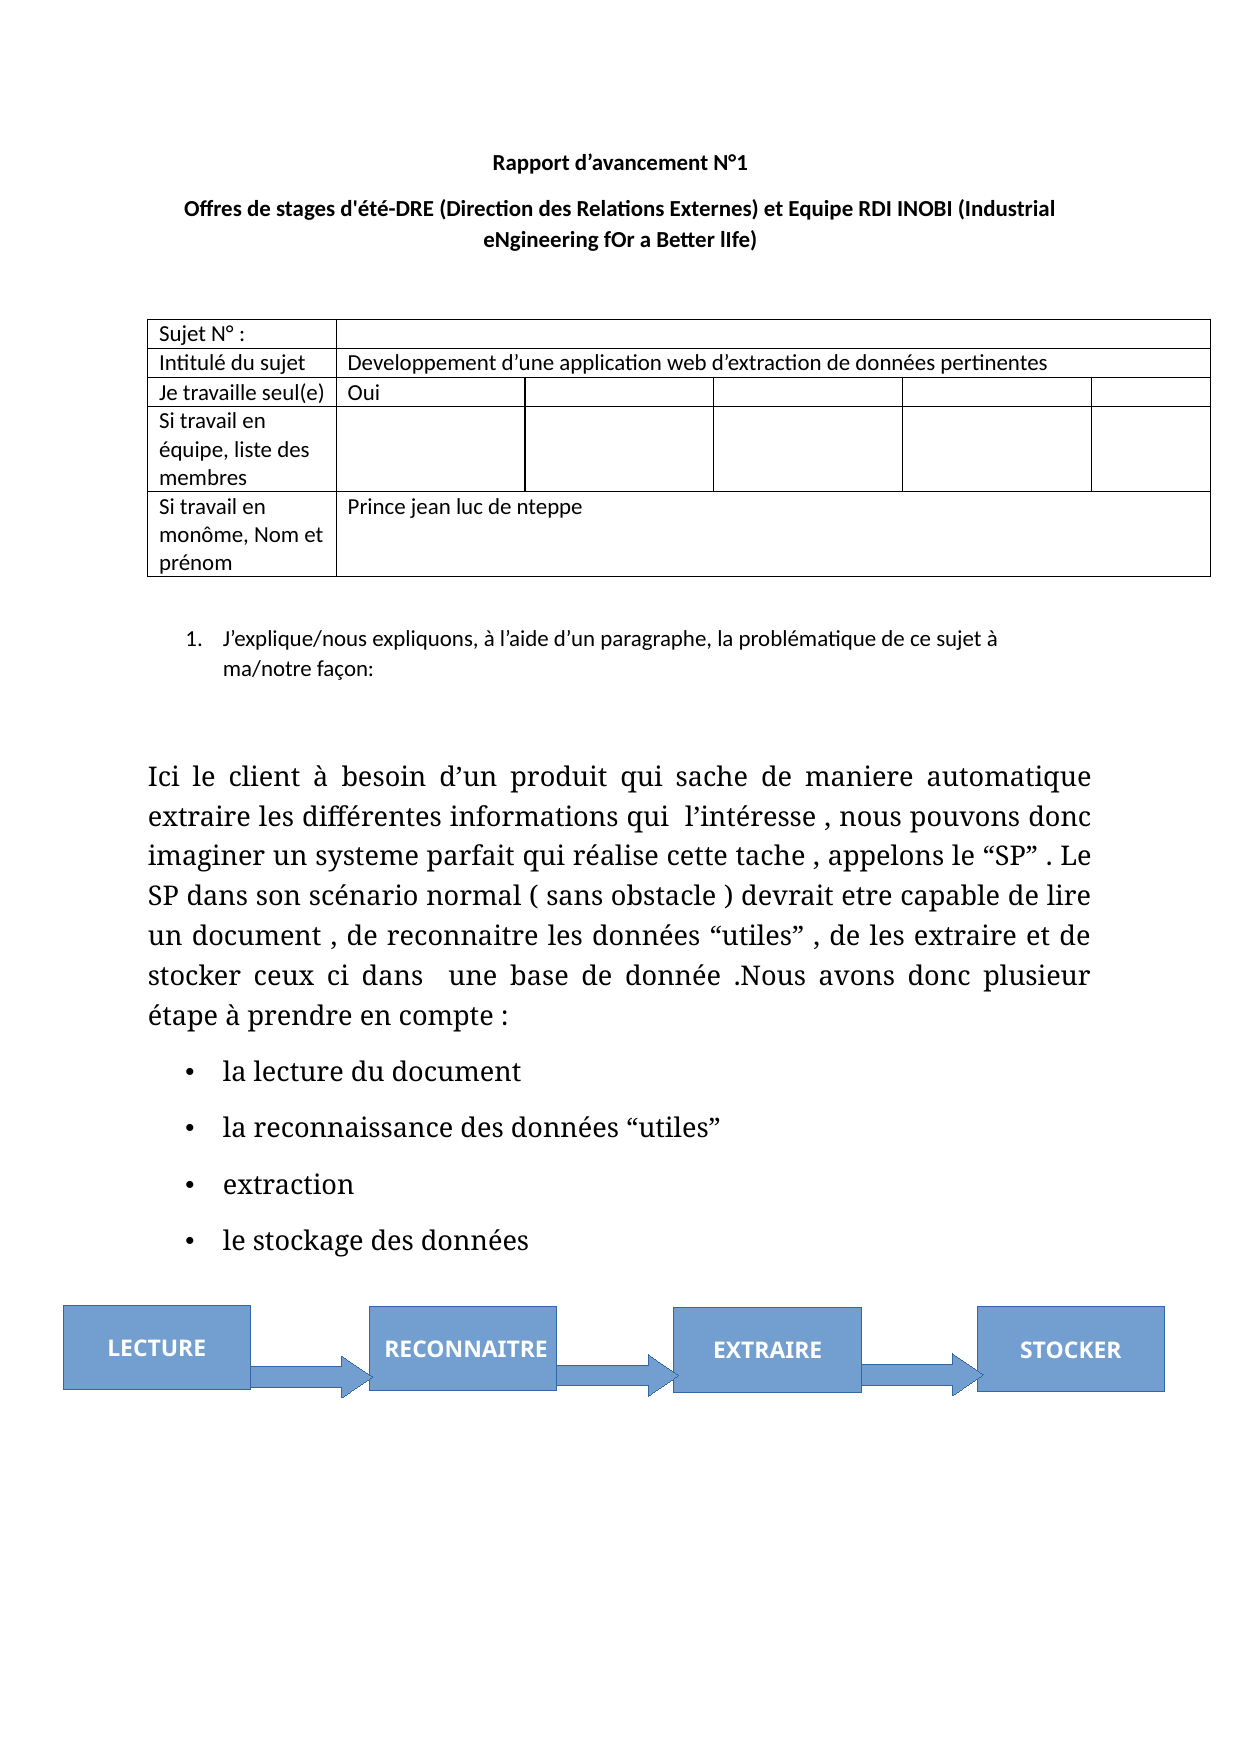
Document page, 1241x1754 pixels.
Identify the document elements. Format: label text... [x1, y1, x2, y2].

text Ici le client à besoin d’un produit qui sache de maniere automatique extraire les différentes informations qui l’intéresse , nous pouvons donc imaginer un systeme parfait qui réalise cette tache , appelons le “SP” . Le SP dans son scénario normal ( sans obstacle ) devrait etre capable de lire un document , de reconnaitre les données “utiles” , de les extraire et de stocker ceux ci dans une base de donnée .Nous avons donc plusieur étape à prendre en compte : [148, 757, 1093, 1033]
table_cell [903, 378, 1091, 406]
table_cell Si travail en équipe, liste des membres [148, 407, 336, 491]
table_header [337, 320, 1210, 347]
table_cell Developpement d’une application web d’extraction de données pertinentes [337, 349, 1210, 377]
text Offres de stages d'été-DRE (Direction des Relations Externes) et Equipe RDI INOBI (Industrial eNgineering fOr a Better lIfe) [148, 194, 1093, 253]
table_header Sujet N° : [148, 320, 336, 347]
list extraction [185, 1165, 1093, 1202]
table_cell [1092, 378, 1210, 406]
list J’explique/nous expliquons, à l’aide d’un paragraphe, la problématique de ce sujet à ma/notre façon: [185, 624, 1093, 682]
table_cell [526, 407, 713, 491]
list la reconnaissance des données “utiles” [185, 1109, 1093, 1146]
table_cell [714, 378, 902, 406]
list le stockage des données [185, 1222, 1093, 1259]
table_cell [526, 378, 713, 406]
list la lecture du document [185, 1052, 1093, 1089]
table_cell [903, 407, 1091, 491]
table_cell Intitulé du sujet [148, 349, 336, 377]
table_cell Oui [337, 378, 524, 406]
table_cell Si travail en monôme, Nom et prénom [148, 492, 336, 576]
table_cell Je travaille seul(e) [148, 378, 336, 406]
text Rapport d’avancement N°1 [148, 148, 1093, 176]
table_cell [337, 407, 524, 491]
table_cell [714, 407, 902, 491]
table_cell Prince jean luc de nteppe [337, 492, 1210, 576]
table_cell [1092, 407, 1210, 491]
